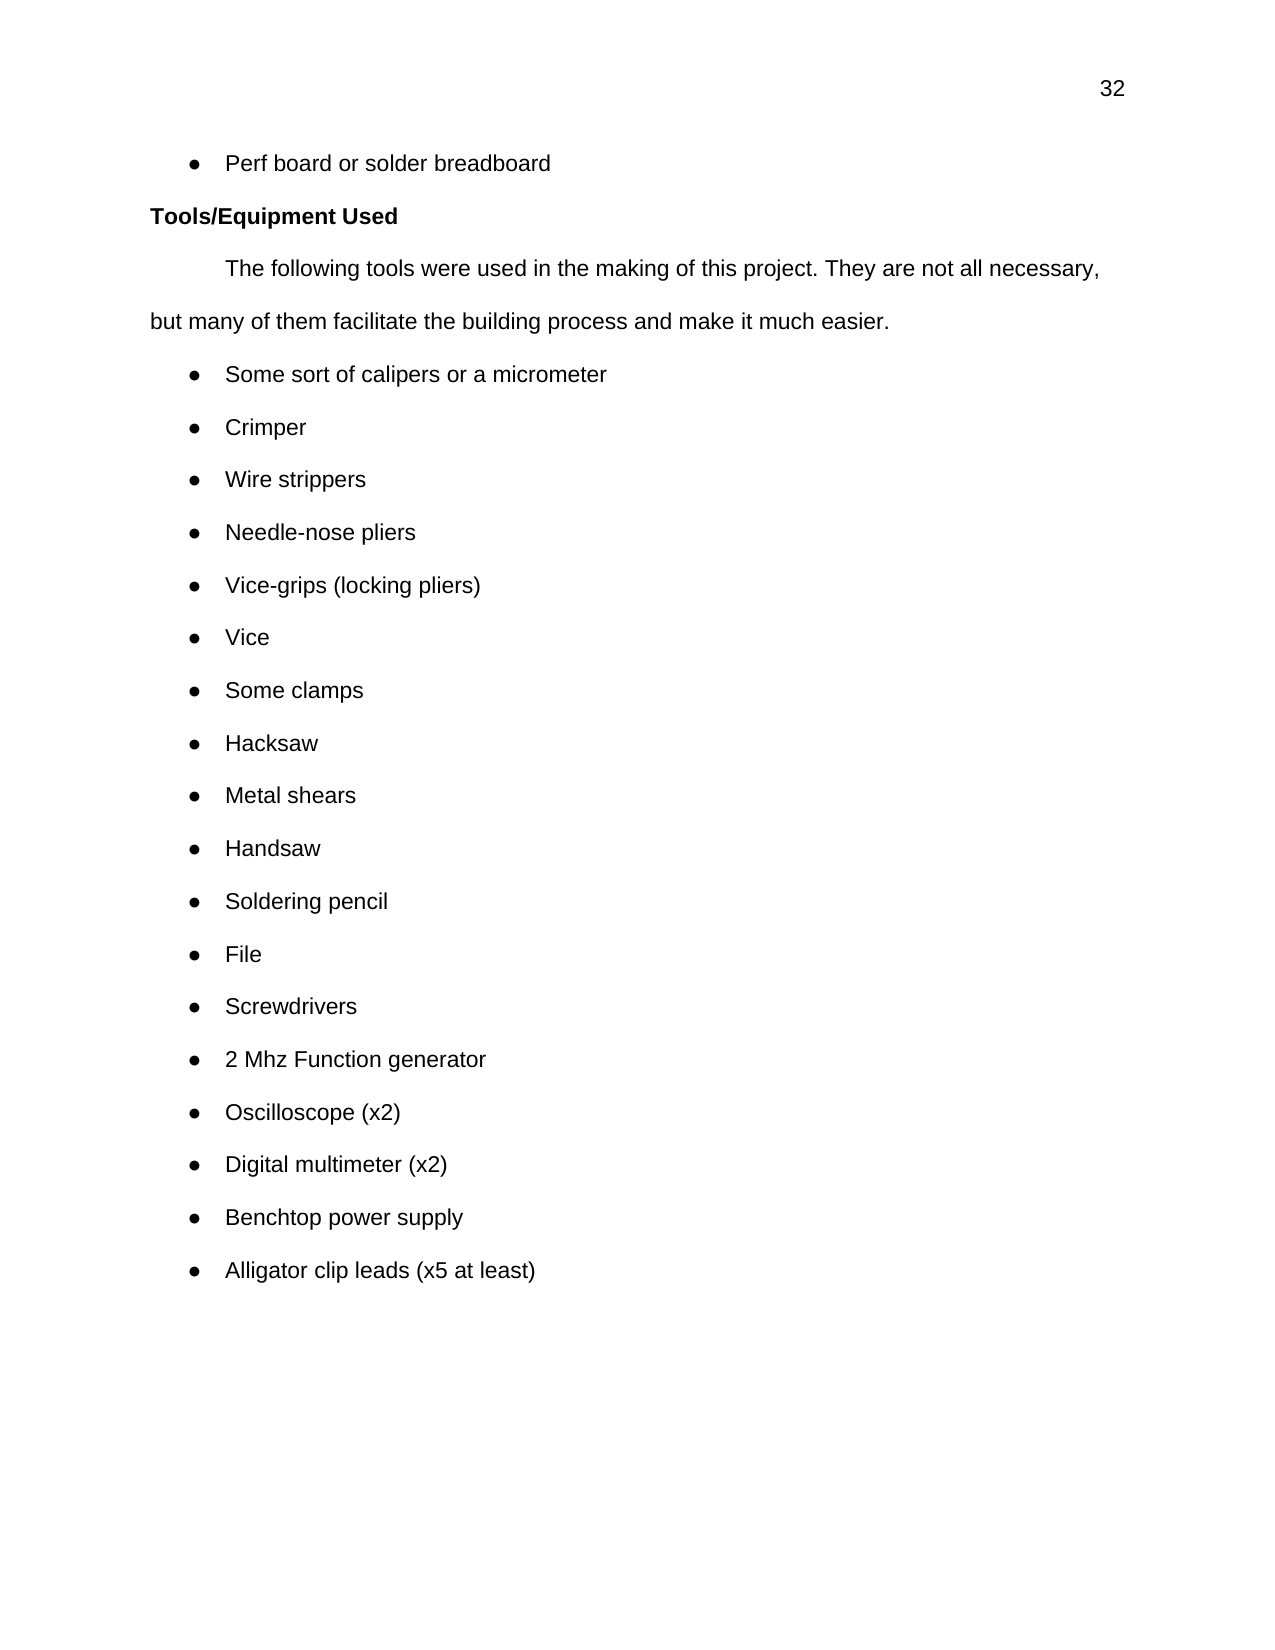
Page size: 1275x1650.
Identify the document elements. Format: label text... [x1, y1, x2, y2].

list Screwdrivers [187, 993, 1125, 1020]
list Soldering pencil [187, 888, 1125, 914]
list Needle-nose pliers [187, 519, 1125, 545]
list Oscilloscope (x2) [187, 1099, 1125, 1125]
list File [187, 941, 1125, 967]
list Digital multimeter (x2) [187, 1151, 1125, 1178]
list Wire strippers [187, 466, 1125, 493]
list 2 Mhz Function generator [187, 1046, 1125, 1072]
list Vice [187, 624, 1125, 651]
list Crimper [187, 413, 1125, 440]
text Tools/Equipment Used [150, 203, 1125, 229]
list Some sort of calipers or a micrometer [187, 361, 1125, 387]
list Alligator clip leads (x5 at least) [187, 1257, 1125, 1283]
list Benchtop power supply [187, 1204, 1125, 1231]
list Hacksaw [187, 730, 1125, 756]
list Handsaw [187, 835, 1125, 862]
list Vice-grips (locking pliers) [187, 572, 1125, 598]
text The following tools were used in the making of this project. They are not all necessary, but many of them facilitate the building process and make it much easier. [150, 255, 1125, 334]
list Some clamps [187, 677, 1125, 703]
list Metal shears [187, 782, 1125, 809]
list Perf board or solder breadboard [187, 150, 1125, 176]
